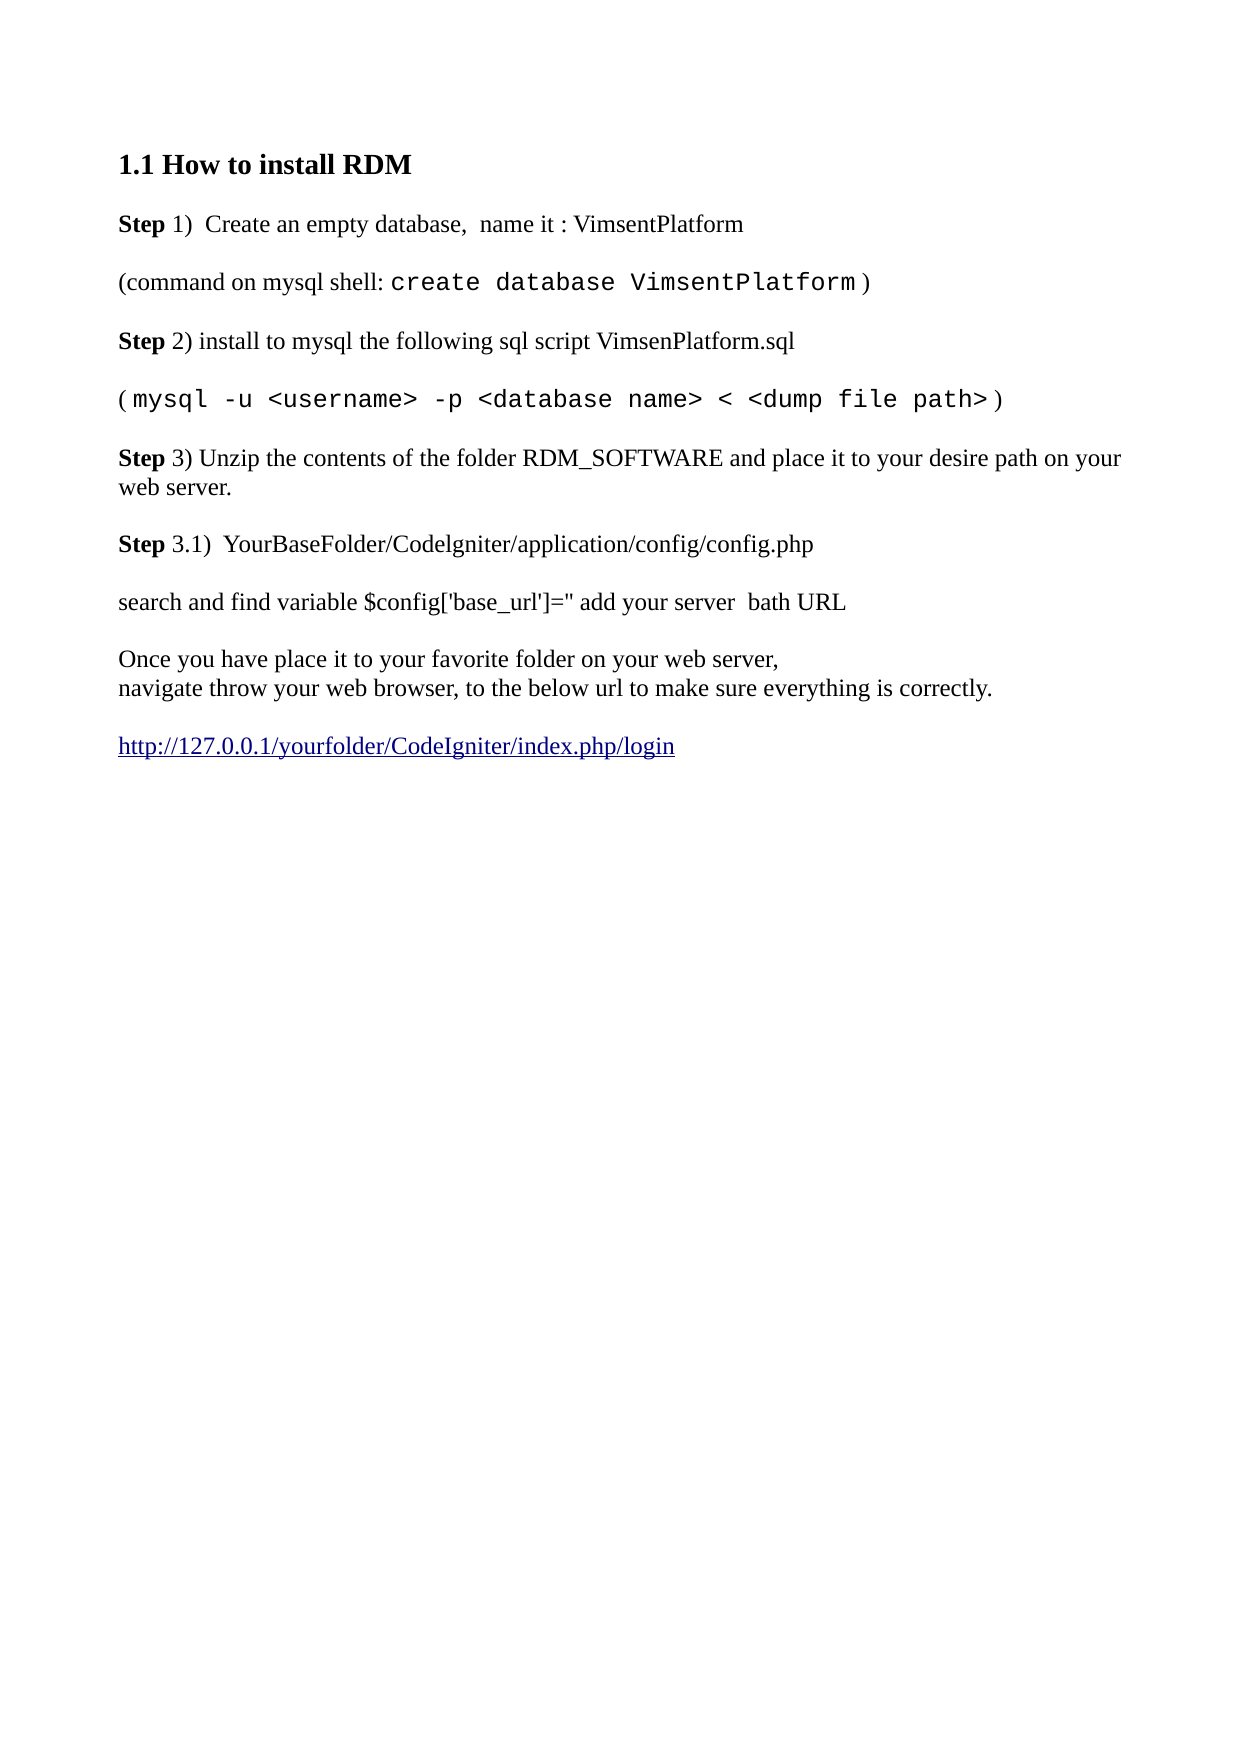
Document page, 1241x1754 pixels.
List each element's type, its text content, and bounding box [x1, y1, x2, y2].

text Step 3) Unzip the contents of the folder RDM_SOFTWARE and place it to your desire path on your web server. [118, 443, 1122, 501]
text http://127.0.0.1/yourfolder/CodeIgniter/index.php/login [118, 731, 1122, 759]
text ( mysql -u <username> -p <database name> < <dump file path> ) [118, 384, 1122, 414]
text (command on mysql shell: create database VimsentPlatform ) [118, 267, 1122, 297]
text navigate throw your web browser, to the below url to make sure everything is correctly. [118, 673, 1122, 702]
text Once you have place it to your favorite folder on your web server, [118, 644, 1122, 673]
text Step 2) install to mysql the following sql script VimsenPlatform.sql [118, 326, 1122, 355]
text Step 1) Create an empty database, name it : VimsentPlatform [118, 209, 1122, 238]
text Step 3.1) YourBaseFolder/Codelgniter/application/config/config.php [118, 529, 1122, 558]
text 1.1 How to install RDM [118, 147, 1122, 180]
text search and find variable $config['base_url']='' add your server bath URL [118, 587, 1122, 616]
